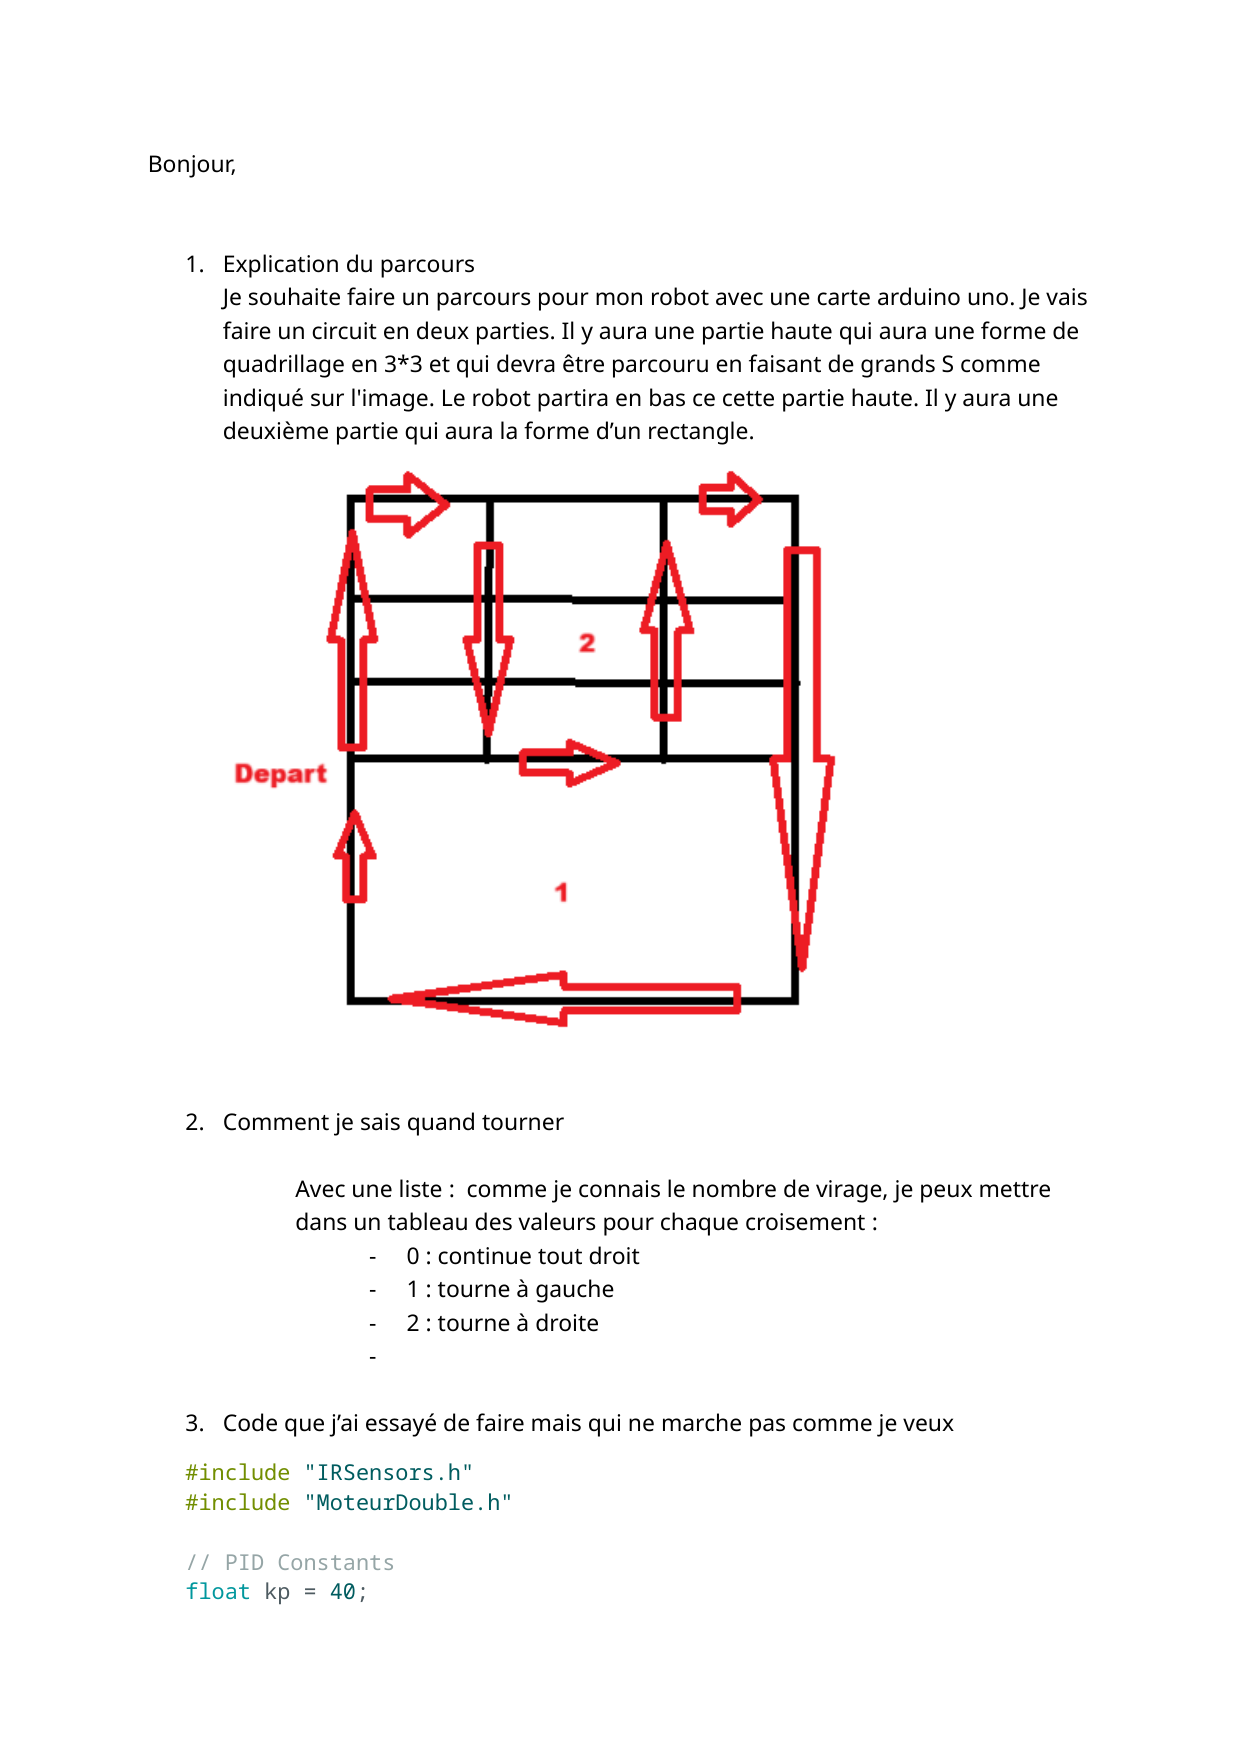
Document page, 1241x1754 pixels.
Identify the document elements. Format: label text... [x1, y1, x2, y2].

text float kp = 40; [185, 1576, 1093, 1606]
list 0 : continue tout droit [369, 1240, 1093, 1271]
text #include "IRSensors.h" [185, 1457, 1093, 1487]
list Je souhaite faire un parcours pour mon robot avec une carte arduino uno. Je vais faire un circuit en deux parties. Il y aura une partie haute qui aura une forme de quadrillage en 3*3 et qui devra être parcouru en faisant de grands S comme indiqué sur l'image. Le robot partira en bas ce cette partie haute. Il y aura une deuxième partie qui aura la forme d’un rectangle. [223, 281, 1093, 446]
text Bonjour, [148, 148, 1093, 179]
list Comment je sais quand tourner [185, 1106, 1093, 1137]
list Explication du parcours [185, 248, 1093, 279]
list 2 : tourne à droite [369, 1307, 1093, 1338]
text #include "MoteurDouble.h" [185, 1487, 1093, 1517]
list Code que j’ai essayé de faire mais qui ne marche pas comme je veux [185, 1407, 1093, 1438]
text // PID Constants [185, 1546, 1093, 1576]
list Avec une liste : comme je connais le nombre de virage, je peux mettre dans un tableau des valeurs pour chaque croisement : [295, 1173, 1093, 1238]
list 1 : tourne à gauche [369, 1273, 1093, 1304]
